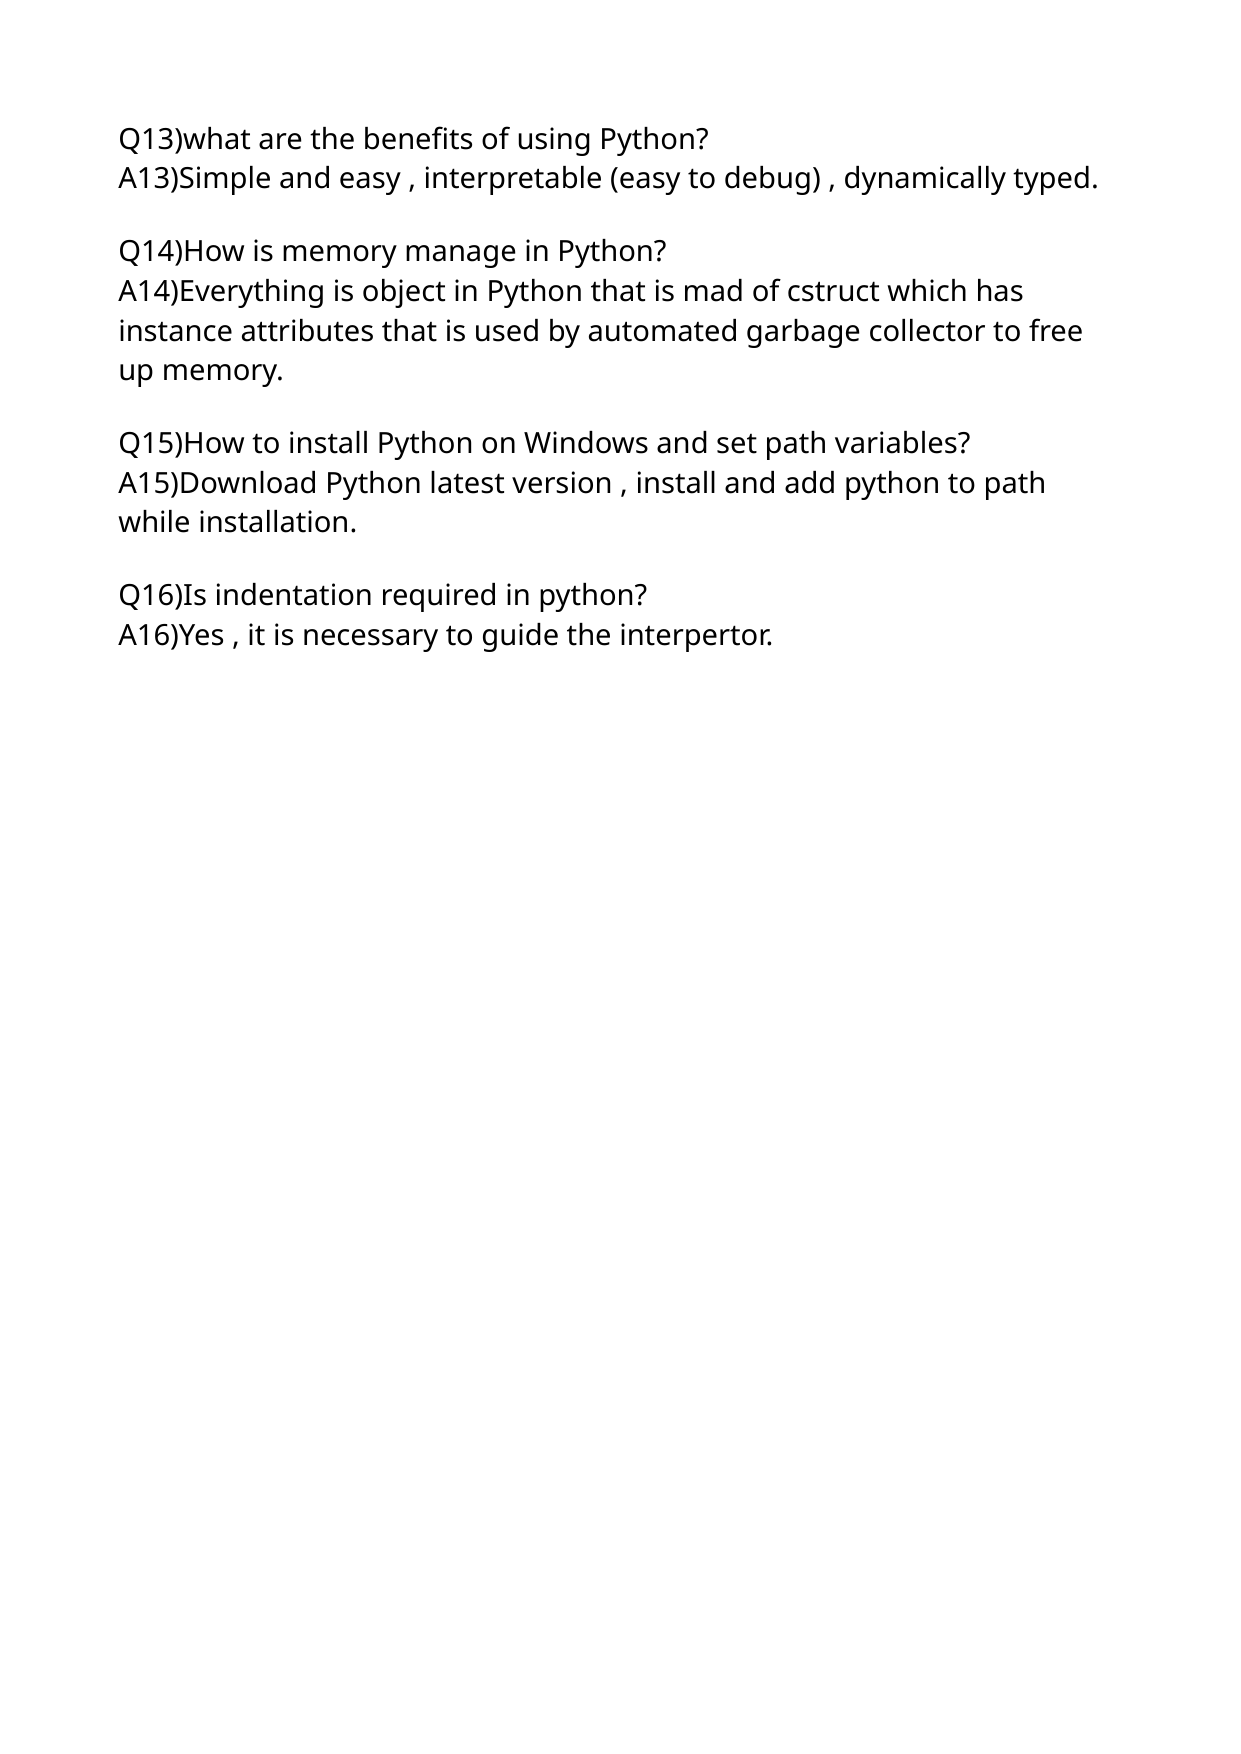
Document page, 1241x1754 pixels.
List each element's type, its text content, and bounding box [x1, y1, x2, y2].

text A13)Simple and easy , interpretable (easy to debug) , dynamically typed. [118, 158, 1122, 197]
text A16)Yes , it is necessary to guide the interpertor. [118, 614, 1122, 654]
text Q14)How is memory manage in Python? [118, 231, 1122, 270]
text A14)Everything is object in Python that is mad of cstruct which has instance attributes that is used by automated garbage collector to free up memory. [118, 270, 1122, 389]
text Q13)what are the benefits of using Python? [118, 118, 1122, 158]
text Q16)Is indentation required in python? [118, 574, 1122, 614]
text A15)Download Python latest version , install and add python to path while installation. [118, 462, 1122, 541]
text Q15)How to install Python on Windows and set path variables? [118, 422, 1122, 462]
